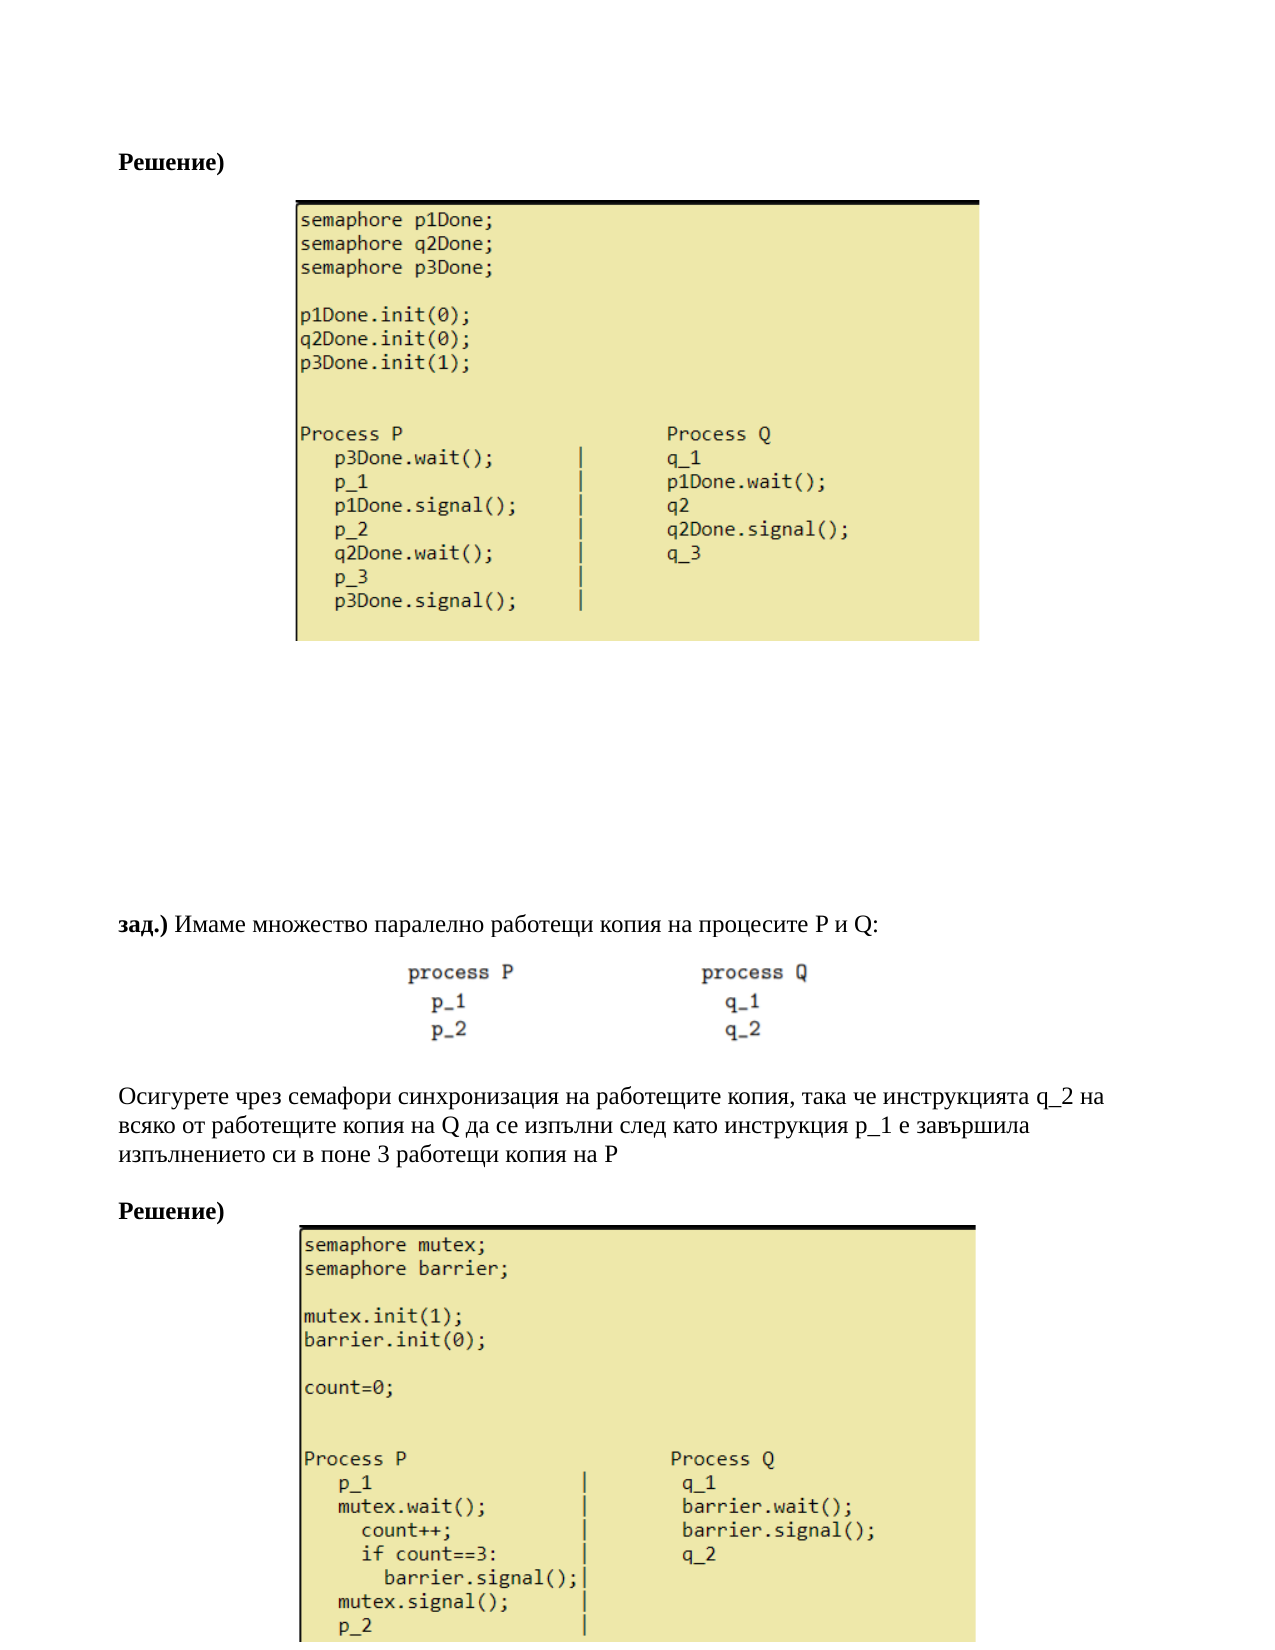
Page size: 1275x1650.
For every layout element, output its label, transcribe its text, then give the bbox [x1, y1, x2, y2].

text Решение) [118, 1196, 1157, 1225]
text зад.) Имаме множество паралелно работещи копия на процесите P и Q: [118, 909, 1157, 938]
text Осигурете чрез семафори синхронизация на работещите копия, така че инструкцията q_2 на всяко от работещите копия на Q да се изпълни след като инструкция p_1 e завършила изпълнението си в поне 3 работещи копия на P [118, 1081, 1157, 1168]
text Решение) [118, 147, 1157, 176]
